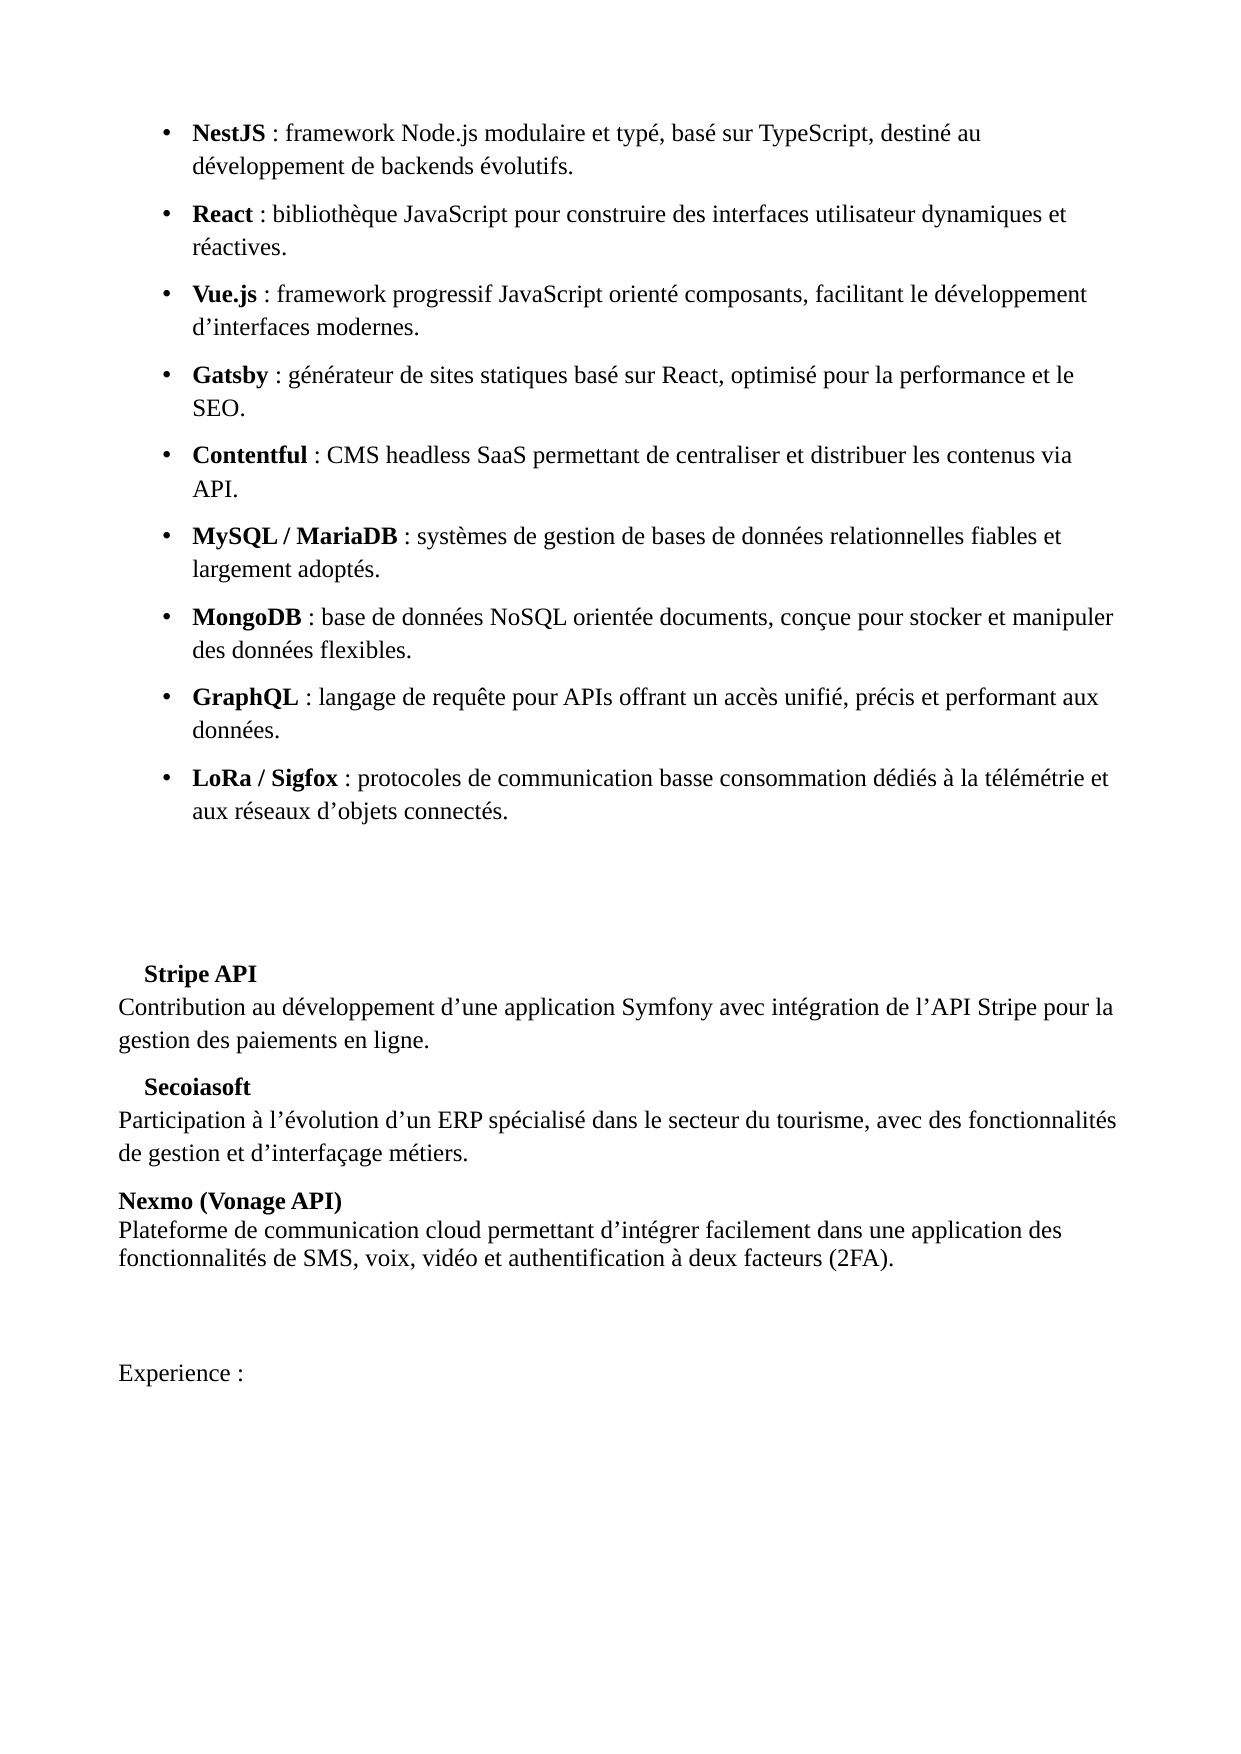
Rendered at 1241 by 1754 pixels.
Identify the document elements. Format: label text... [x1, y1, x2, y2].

list GraphQL : langage de requête pour APIs offrant un accès unifié, précis et performant aux données. [162, 682, 1122, 744]
list MongoDB : base de données NoSQL orientée documents, conçue pour stocker et manipuler des données flexibles. [162, 602, 1122, 664]
list Vue.js : framework progressif JavaScript orienté composants, facilitant le développement d’interfaces modernes. [162, 279, 1122, 341]
list NestJS : framework Node.js modulaire et typé, basé sur TypeScript, destiné au développement de backends évolutifs. [162, 118, 1122, 180]
text Nexmo (Vonage API) Plateforme de communication cloud permettant d’intégrer facilement dans une application des fonctionnalités de SMS, voix, vidéo et authentification à deux facteurs (2FA). [118, 1186, 1122, 1272]
list Gatsby : générateur de sites statiques basé sur React, optimisé pour la performance et le SEO. [162, 360, 1122, 422]
list Contentful : CMS headless SaaS permettant de centraliser et distribuer les contenus via API. [162, 441, 1122, 502]
text 🔹 Secoiasoft Participation à l’évolution d’un ERP spécialisé dans le secteur du tourisme, avec des fonctionnalités de gestion et d’interfaçage métiers. [118, 1072, 1122, 1167]
list React : bibliothèque JavaScript pour construire des interfaces utilisateur dynamiques et réactives. [162, 199, 1122, 261]
text 🔹 Stripe API Contribution au développement d’une application Symfony avec intégration de l’API Stripe pour la gestion des paiements en ligne. [118, 959, 1122, 1053]
list LoRa / Sigfox : protocoles de communication basse consommation dédiés à la télémétrie et aux réseaux d’objets connectés. [162, 763, 1122, 825]
list MySQL / MariaDB : systèmes de gestion de bases de données relationnelles fiables et largement adoptés. [162, 521, 1122, 583]
text Experience : [118, 1358, 1122, 1387]
